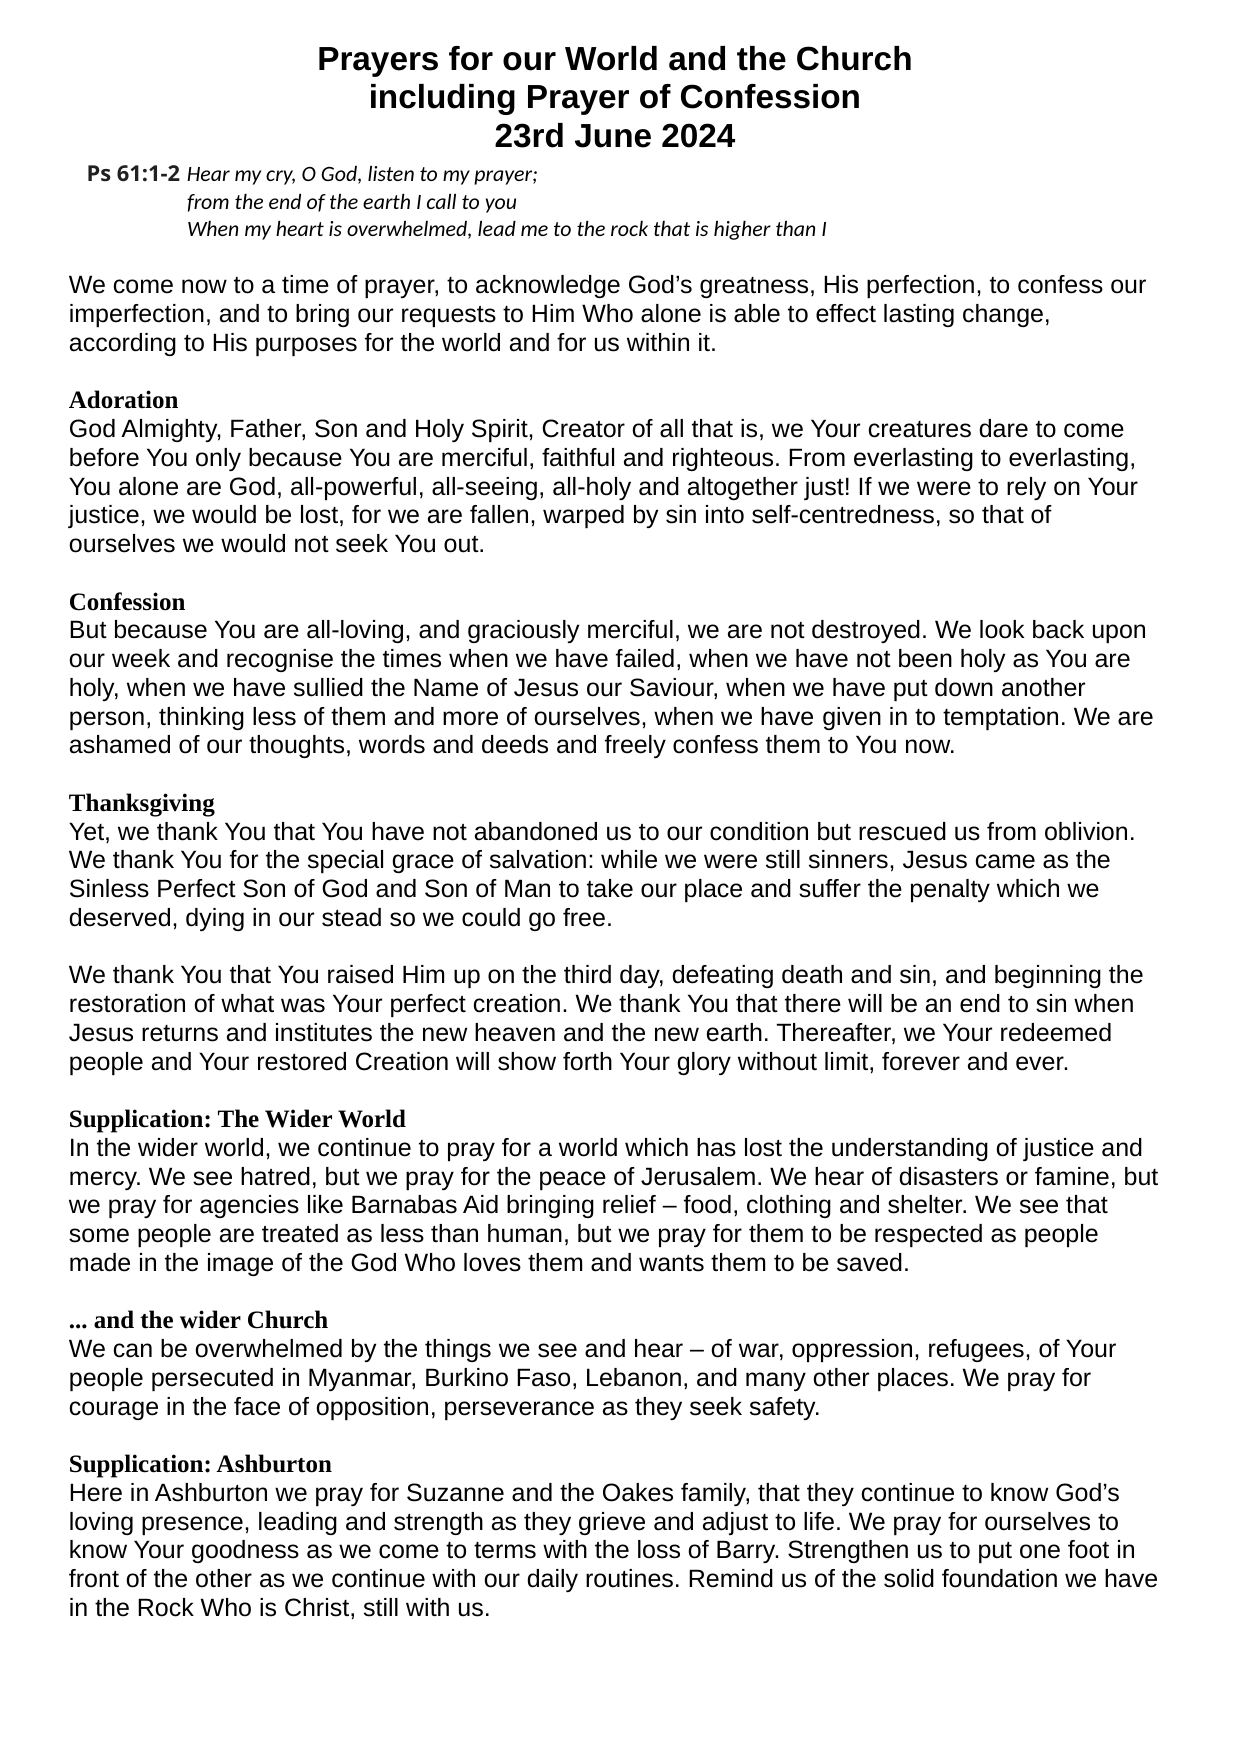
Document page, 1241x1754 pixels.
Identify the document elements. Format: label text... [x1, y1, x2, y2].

text 23rd June 2024 [69, 116, 1161, 154]
text Prayers for our World and the Church [69, 39, 1161, 77]
text Ps 61:1-2 Hear my cry, O God, listen to my prayer; [86, 154, 1161, 188]
text But because You are all-loving, and graciously merciful, we are not destroyed. We look back upon our week and recognise the times when we have failed, when we have not been holy as You are holy, when we have sullied the Name of Jesus our Saviour, when we have put down another person, thinking less of them and more of ourselves, when we have given in to temptation. We are ashamed of our thoughts, words and deeds and freely confess them to You now. [69, 616, 1161, 759]
text Adoration [69, 386, 1161, 414]
text Here in Ashburton we pray for Suzanne and the Oakes family, that they continue to know God’s loving presence, leading and strength as they grieve and adjust to life. We pray for ourselves to know Your goodness as we come to terms with the loss of Barry. Strengthen us to put one foot in front of the other as we continue with our daily routines. Remind us of the solid foundation we have in the Rock Who is Christ, still with us. [69, 1478, 1161, 1622]
text Supplication: The Wider World [69, 1104, 1161, 1133]
text We can be overwhelmed by the things we see and hear – of war, oppression, refugees, of Your people persecuted in Myanmar, Burkino Faso, Lebanon, and many other places. We pray for courage in the face of opposition, perseverance as they seek safety. [69, 1334, 1161, 1421]
text We come now to a time of prayer, to acknowledge God’s greatness, His perfection, to confess our imperfection, and to bring our requests to Him Who alone is able to effect lasting change, according to His purposes for the world and for us within it. [69, 271, 1161, 357]
text from the end of the earth I call to you [128, 188, 1161, 215]
text We thank You that You raised Him up on the third day, defeating death and sin, and beginning the restoration of what was Your perfect creation. We thank You that there will be an end to sin when Jesus returns and institutes the new heaven and the new earth. Thereafter, we Your redeemed people and Your restored Creation will show forth Your glory without limit, forever and ever. [69, 961, 1161, 1076]
text including Prayer of Confession [69, 77, 1161, 116]
text In the wider world, we continue to pray for a world which has lost the understanding of justice and mercy. We see hatred, but we pray for the peace of Jerusalem. We hear of disasters or famine, but we pray for agencies like Barnabas Aid bringing relief – food, clothing and shelter. We see that some people are treated as less than human, but we pray for them to be respected as people made in the image of the God Who loves them and wants them to be saved. [69, 1133, 1161, 1277]
text ... and the wider Church [69, 1306, 1161, 1334]
text God Almighty, Father, Son and Holy Spirit, Creator of all that is, we Your creatures dare to come before You only because You are merciful, faithful and righteous. From everlasting to everlasting, You alone are God, all-powerful, all-seeing, all-holy and altogether just! If we were to rely on Your justice, we would be lost, for we are fallen, warped by sin into self-centredness, so that of ourselves we would not seek You out. [69, 414, 1161, 558]
text Confession [69, 587, 1161, 616]
text Thanksgiving [69, 788, 1161, 817]
text Supplication: Ashburton [69, 1449, 1161, 1478]
text When my heart is overwhelmed, lead me to the rock that is higher than I [128, 215, 1161, 242]
text Yet, we thank You that You have not abandoned us to our condition but rescued us from oblivion. We thank You for the special grace of salvation: while we were still sinners, Jesus came as the Sinless Perfect Son of God and Son of Man to take our place and suffer the penalty which we deserved, dying in our stead so we could go free. [69, 817, 1161, 932]
